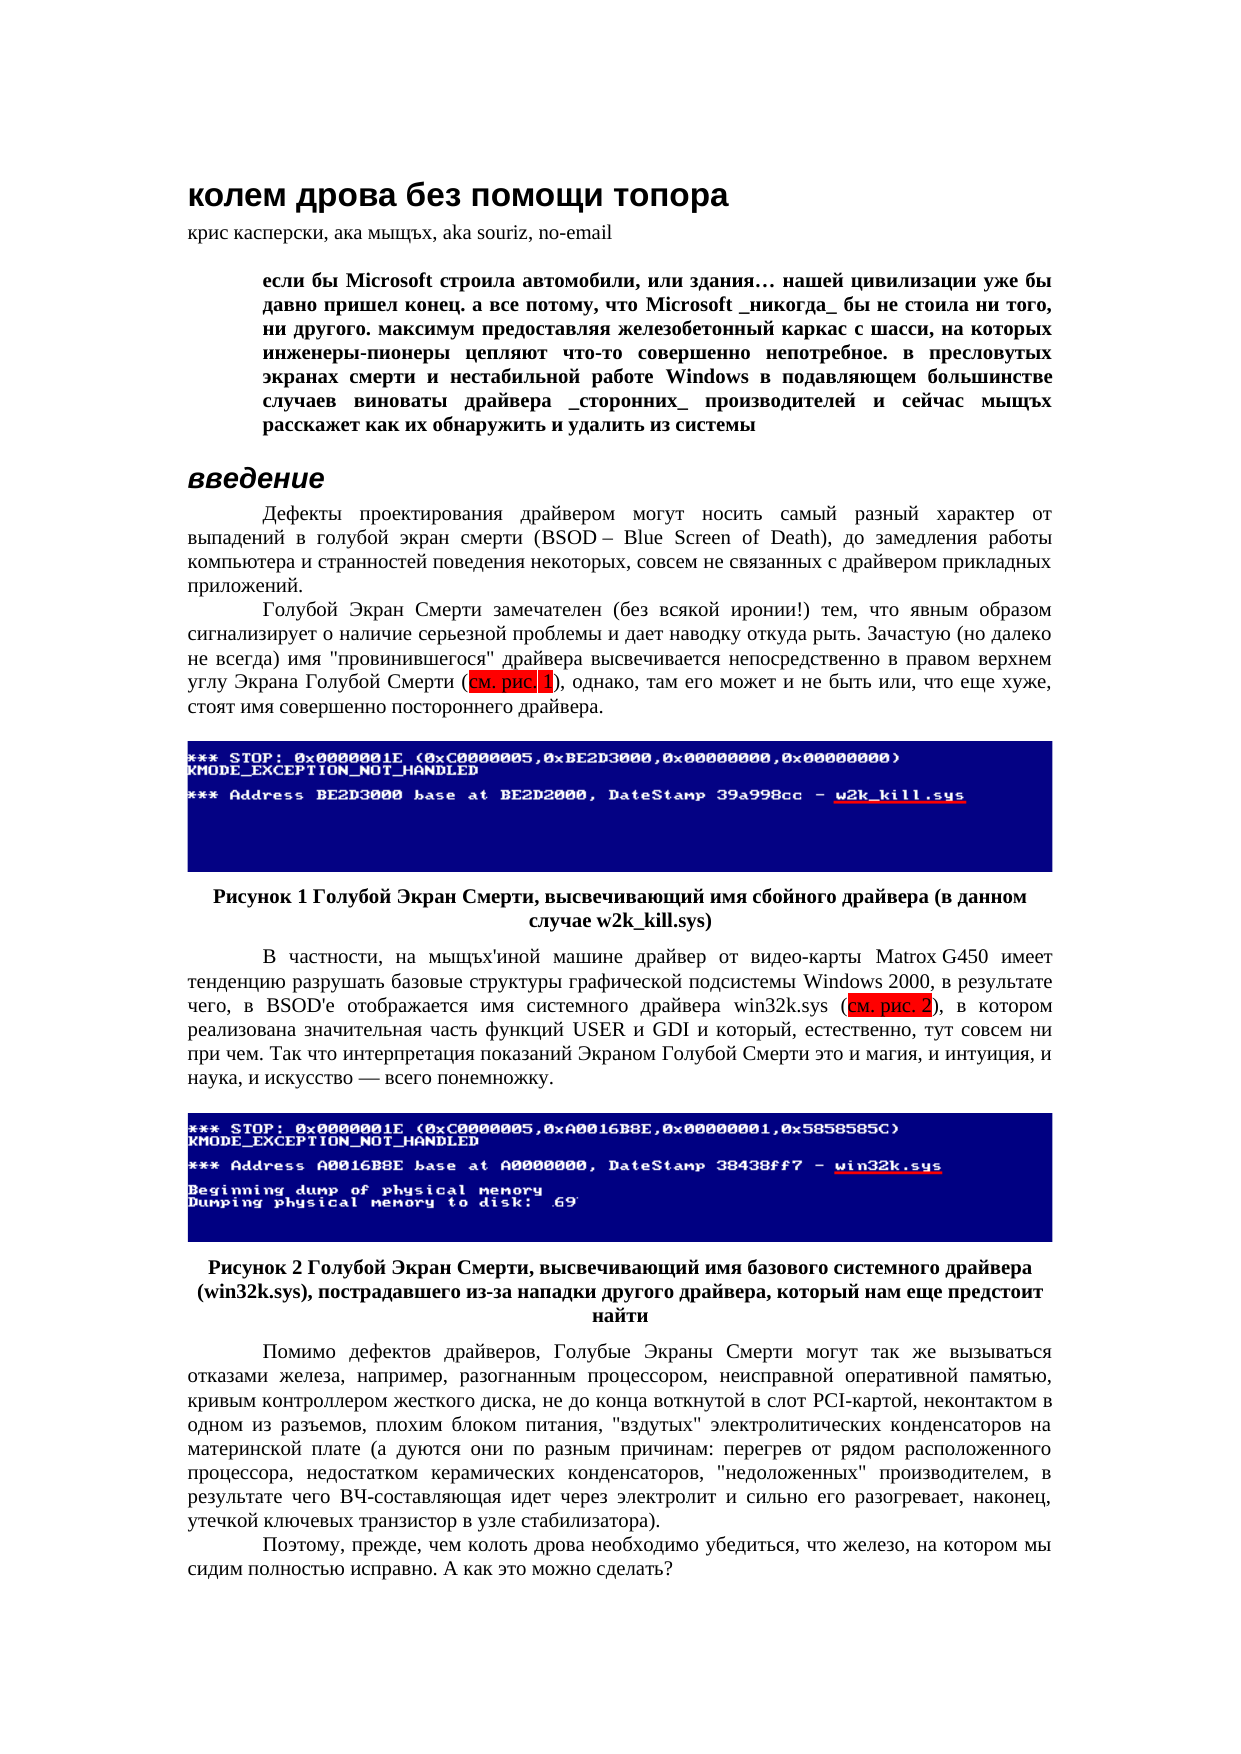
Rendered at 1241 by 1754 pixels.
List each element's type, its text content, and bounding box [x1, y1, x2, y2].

text В частности, на мыщъх'иной машине драйвер от видео-карты Matrox G450 имеет тенденцию разрушать базовые структуры графической подсистемы Windows 2000, в результате чего, в BSOD'е отображается имя системного драйвера win32k.sys (см. рис. 2), в котором реализована значительная часть функций USER и GDI и который, естественно, тут совсем ни при чем. Так что интерпретация показаний Экраном Голубой Смерти это и магия, и интуиция, и наука, и искусство — всего понемножку. [187, 944, 1053, 1089]
picture [187, 1113, 1053, 1242]
text Помимо дефектов драйверов, Голубые Экраны Смерти могут так же вызываться отказами железа, например, разогнанным процессором, неисправной оперативной памятью, кривым контроллером жесткого диска, не до конца воткнутой в слот PCI-картой, неконтактом в одном из разъемов, плохим блоком питания, "вздутых" электролитических конденсаторов на материнской плате (а дуются они по разным причинам: перегрев от рядом расположенного процессора, недостатком керамических конденсаторов, "недоложенных" производителем, в результате чего ВЧ-составляющая идет через электролит и сильно его разогревает, наконец, утечкой ключевых транзистор в узле стабилизатора). [187, 1339, 1053, 1532]
text Дефекты проектирования драйвером могут носить самый разный характер от выпадений в голубой экран смерти (BSOD – Blue Screen of Death), до замедления работы компьютера и странностей поведения некоторых, совсем не связанных с драйвером прикладных приложений. [187, 501, 1053, 597]
text Рисунок 2 Голубой Экран Смерти, высвечивающий имя базового системного драйвера (win32k.sys), пострадавшего из-за нападки другого драйвера, который нам еще предстоит найти [187, 1255, 1053, 1327]
subtitle введение [187, 461, 1053, 495]
text Рисунок 1 Голубой Экран Смерти, высвечивающий имя сбойного драйвера (в данном случае w2k_kill.sys) [187, 884, 1053, 932]
picture [187, 741, 1053, 872]
subtitle колем дрова без помощи топора [187, 175, 1053, 213]
text крис касперски, ака мыщъх, aka souriz, no-email [187, 220, 1053, 244]
text если бы Microsoft строила автомобили, или здания… нашей цивилизации уже бы давно пришел конец. а все потому, что Microsoft _никогда_ бы не стоила ни того, ни другого. максимум предоставляя железобетонный каркас с шасси, на которых инженеры-пионеры цепляют что-то совершенно непотребное. в пресловутых экранах смерти и нестабильной работе Windows в подавляющем большинстве случаев виноваты драйвера _сторонних_ производителей и сейчас мыщъх расскажет как их обнаружить и удалить из системы [262, 268, 1053, 436]
text Голубой Экран Смерти замечателен (без всякой иронии!) тем, что явным образом сигнализирует о наличие серьезной проблемы и дает наводку откуда рыть. Зачастую (но далеко не всегда) имя "провинившегося" драйвера высвечивается непосредственно в правом верхнем углу Экрана Голубой Смерти (см. рис. 1), однако, там его может и не быть или, что еще хуже, стоят имя совершенно постороннего драйвера. [187, 597, 1053, 718]
text Поэтому, прежде, чем колоть дрова необходимо убедиться, что железо, на котором мы сидим полностью исправно. А как это можно сделать? [187, 1532, 1053, 1580]
